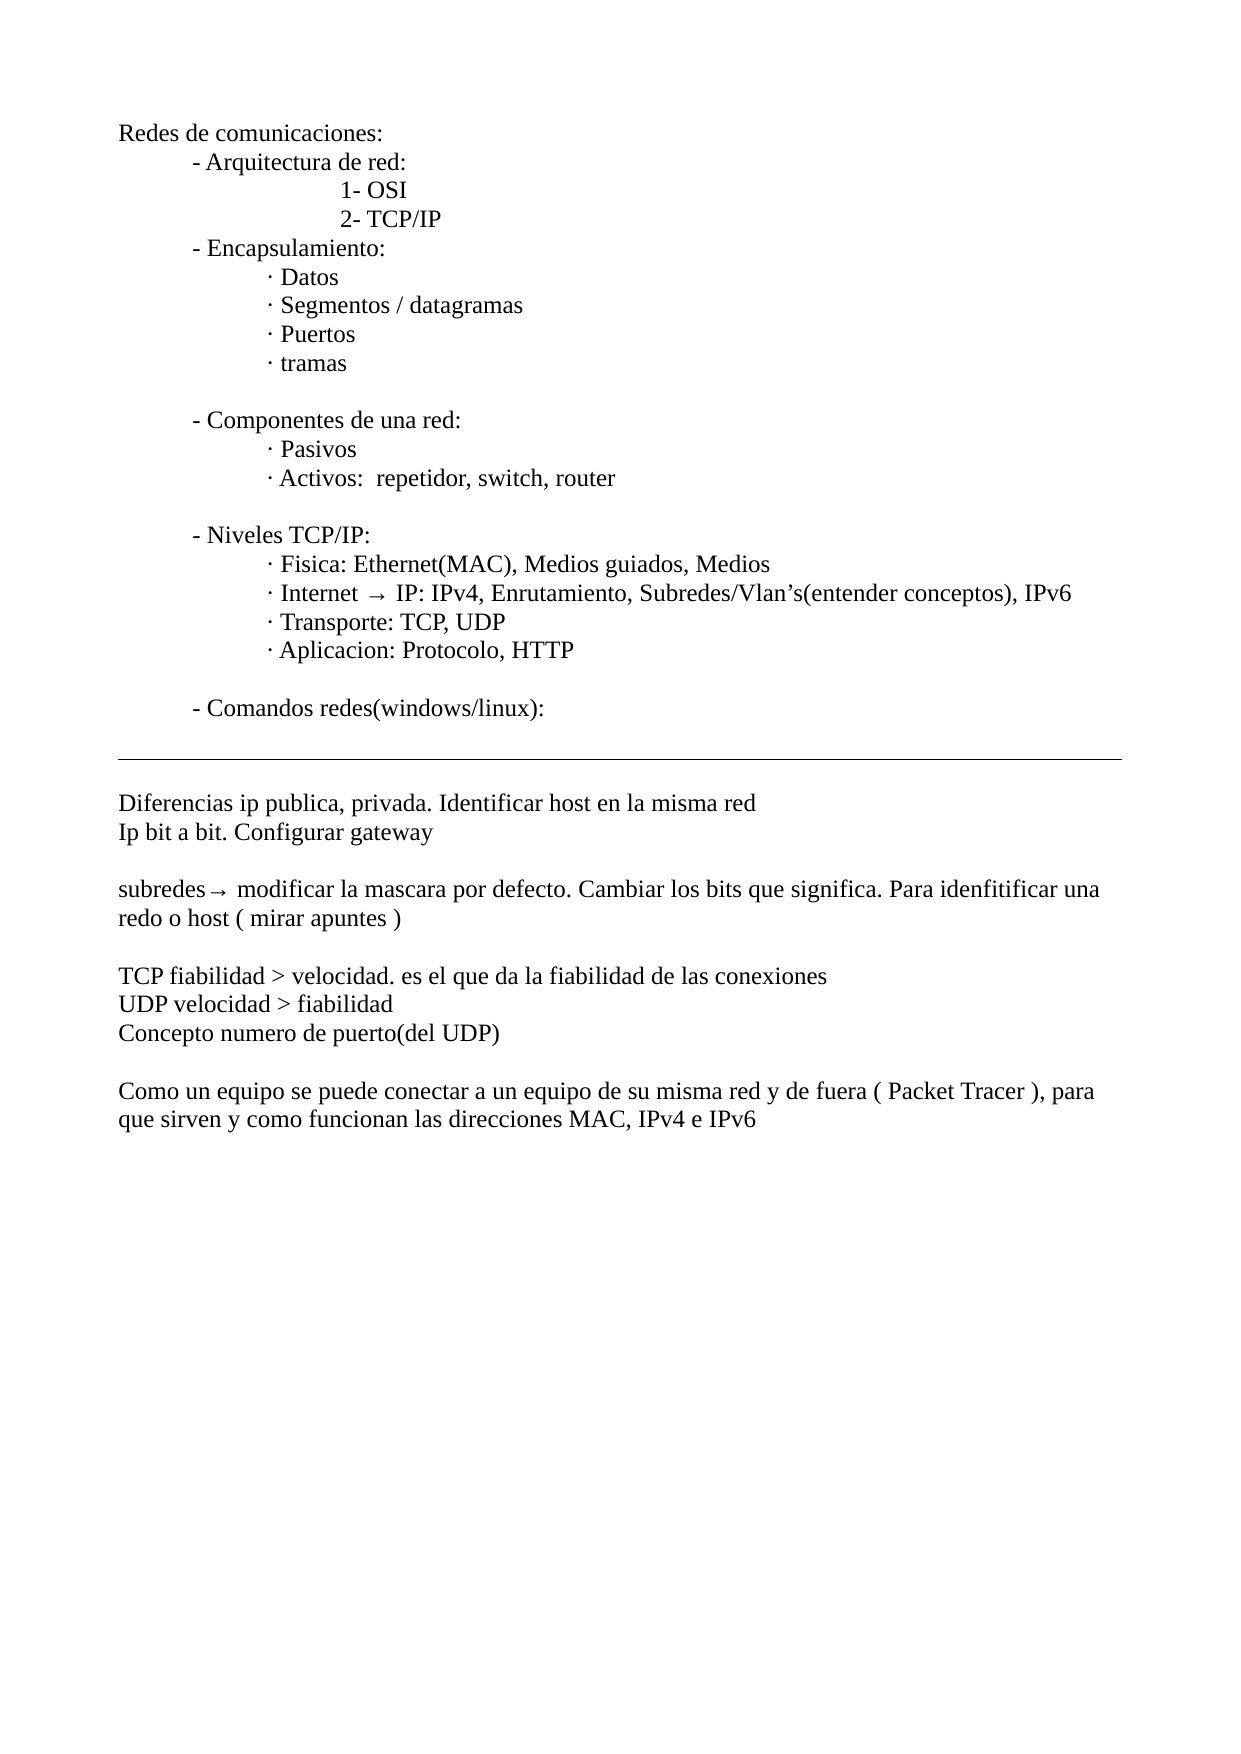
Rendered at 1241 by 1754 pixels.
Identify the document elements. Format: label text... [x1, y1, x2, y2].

text TCP fiabilidad > velocidad. es el que da la fiabilidad de las conexiones [118, 961, 1122, 989]
text · Datos [118, 262, 1122, 291]
text UDP velocidad > fiabilidad [118, 989, 1122, 1018]
text Ip bit a bit. Configurar gateway [118, 817, 1122, 846]
text · Fisica: Ethernet(MAC), Medios guiados, Medios [118, 549, 1122, 578]
text · Aplicacion: Protocolo, HTTP [118, 636, 1122, 664]
text · tramas [118, 348, 1122, 377]
text - Arquitectura de red: [118, 147, 1122, 176]
text 1- OSI [118, 176, 1122, 204]
text - Niveles TCP/IP: [118, 521, 1122, 549]
text Concepto numero de puerto(del UDP) [118, 1018, 1122, 1047]
text Como un equipo se puede conectar a un equipo de su misma red y de fuera ( Packet Tracer ), para que sirven y como funcionan las direcciones MAC, IPv4 e IPv6 [118, 1076, 1122, 1133]
text Redes de comunicaciones: [118, 118, 1122, 147]
text · Segmentos / datagramas [118, 291, 1122, 319]
text subredes→ modificar la mascara por defecto. Cambiar los bits que significa. Para idenfitificar una redo o host ( mirar apuntes ) [118, 874, 1122, 932]
text · Activos: repetidor, switch, router [118, 463, 1122, 492]
text · Puertos [118, 319, 1122, 348]
text - Componentes de una red: [118, 406, 1122, 434]
text 2- TCP/IP [118, 204, 1122, 233]
text - Encapsulamiento: [118, 233, 1122, 262]
text · Transporte: TCP, UDP [118, 607, 1122, 636]
text · Pasivos [118, 434, 1122, 463]
text - Comandos redes(windows/linux): [118, 693, 1122, 722]
text Diferencias ip publica, privada. Identificar host en la misma red [118, 788, 1122, 817]
text · Internet → IP: IPv4, Enrutamiento, Subredes/Vlan’s(entender conceptos), IPv6 [118, 578, 1122, 607]
